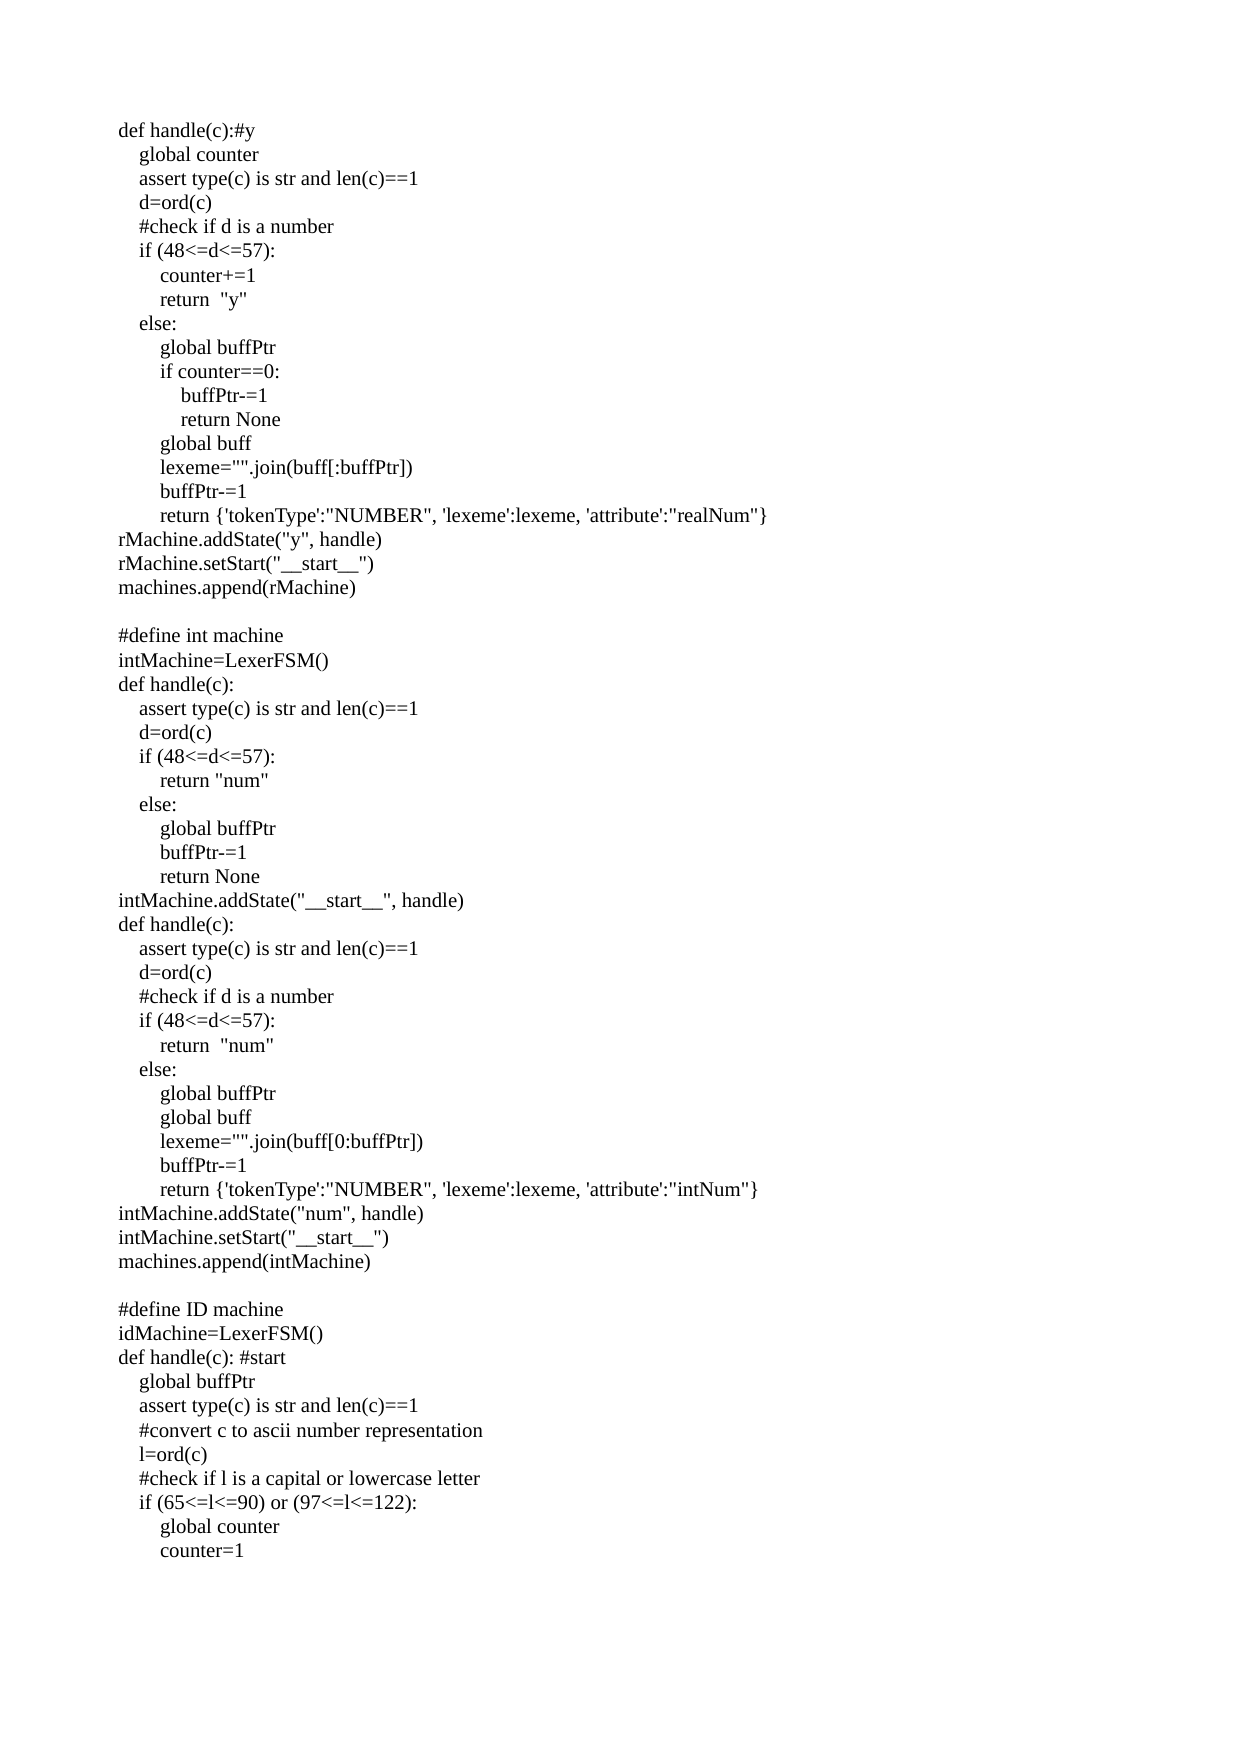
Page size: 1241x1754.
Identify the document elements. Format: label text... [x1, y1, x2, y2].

text assert type(c) is str and len(c)==1 [118, 1393, 1122, 1417]
text assert type(c) is str and len(c)==1 [118, 166, 1122, 190]
text intMachine.setStart("__start__") [118, 1225, 1122, 1249]
text intMachine.addState("__start__", handle) [118, 888, 1122, 912]
text #define ID machine [118, 1297, 1122, 1321]
text if (48<=d<=57): [118, 238, 1122, 262]
text #define int machine [118, 623, 1122, 647]
text #check if l is a capital or lowercase letter [118, 1466, 1122, 1490]
text return "num" [118, 768, 1122, 792]
text d=ord(c) [118, 720, 1122, 744]
text global counter [118, 1514, 1122, 1538]
text else: [118, 311, 1122, 335]
text global buffPtr [118, 1369, 1122, 1393]
text return {'tokenType':"NUMBER", 'lexeme':lexeme, 'attribute':"realNum"} [118, 503, 1122, 527]
text buffPtr-=1 [118, 383, 1122, 407]
text def handle(c): #start [118, 1345, 1122, 1369]
text return "y" [118, 287, 1122, 311]
text global buffPtr [118, 1081, 1122, 1105]
text if (48<=d<=57): [118, 1008, 1122, 1032]
text l=ord(c) [118, 1442, 1122, 1466]
text d=ord(c) [118, 190, 1122, 214]
text else: [118, 792, 1122, 816]
text if (65<=l<=90) or (97<=l<=122): [118, 1490, 1122, 1514]
text global buff [118, 431, 1122, 455]
text assert type(c) is str and len(c)==1 [118, 696, 1122, 720]
text if (48<=d<=57): [118, 744, 1122, 768]
text def handle(c): [118, 912, 1122, 936]
text return None [118, 864, 1122, 888]
text buffPtr-=1 [118, 840, 1122, 864]
text lexeme="".join(buff[:buffPtr]) [118, 455, 1122, 479]
text def handle(c):#y [118, 118, 1122, 142]
text return None [118, 407, 1122, 431]
text lexeme="".join(buff[0:buffPtr]) [118, 1129, 1122, 1153]
text return {'tokenType':"NUMBER", 'lexeme':lexeme, 'attribute':"intNum"} [118, 1177, 1122, 1201]
text rMachine.addState("y", handle) [118, 527, 1122, 551]
text global buff [118, 1105, 1122, 1129]
text assert type(c) is str and len(c)==1 [118, 936, 1122, 960]
text #check if d is a number [118, 214, 1122, 238]
text rMachine.setStart("__start__") [118, 551, 1122, 575]
text buffPtr-=1 [118, 479, 1122, 503]
text else: [118, 1057, 1122, 1081]
text #check if d is a number [118, 984, 1122, 1008]
text if counter==0: [118, 359, 1122, 383]
text return "num" [118, 1032, 1122, 1057]
text buffPtr-=1 [118, 1153, 1122, 1177]
text d=ord(c) [118, 960, 1122, 984]
text intMachine.addState("num", handle) [118, 1201, 1122, 1225]
text machines.append(rMachine) [118, 575, 1122, 599]
text #convert c to ascii number representation [118, 1417, 1122, 1442]
text def handle(c): [118, 672, 1122, 696]
text global buffPtr [118, 816, 1122, 840]
text global counter [118, 142, 1122, 166]
text global buffPtr [118, 335, 1122, 359]
text counter+=1 [118, 262, 1122, 287]
text counter=1 [118, 1538, 1122, 1562]
text idMachine=LexerFSM() [118, 1321, 1122, 1345]
text intMachine=LexerFSM() [118, 647, 1122, 672]
text machines.append(intMachine) [118, 1249, 1122, 1273]
